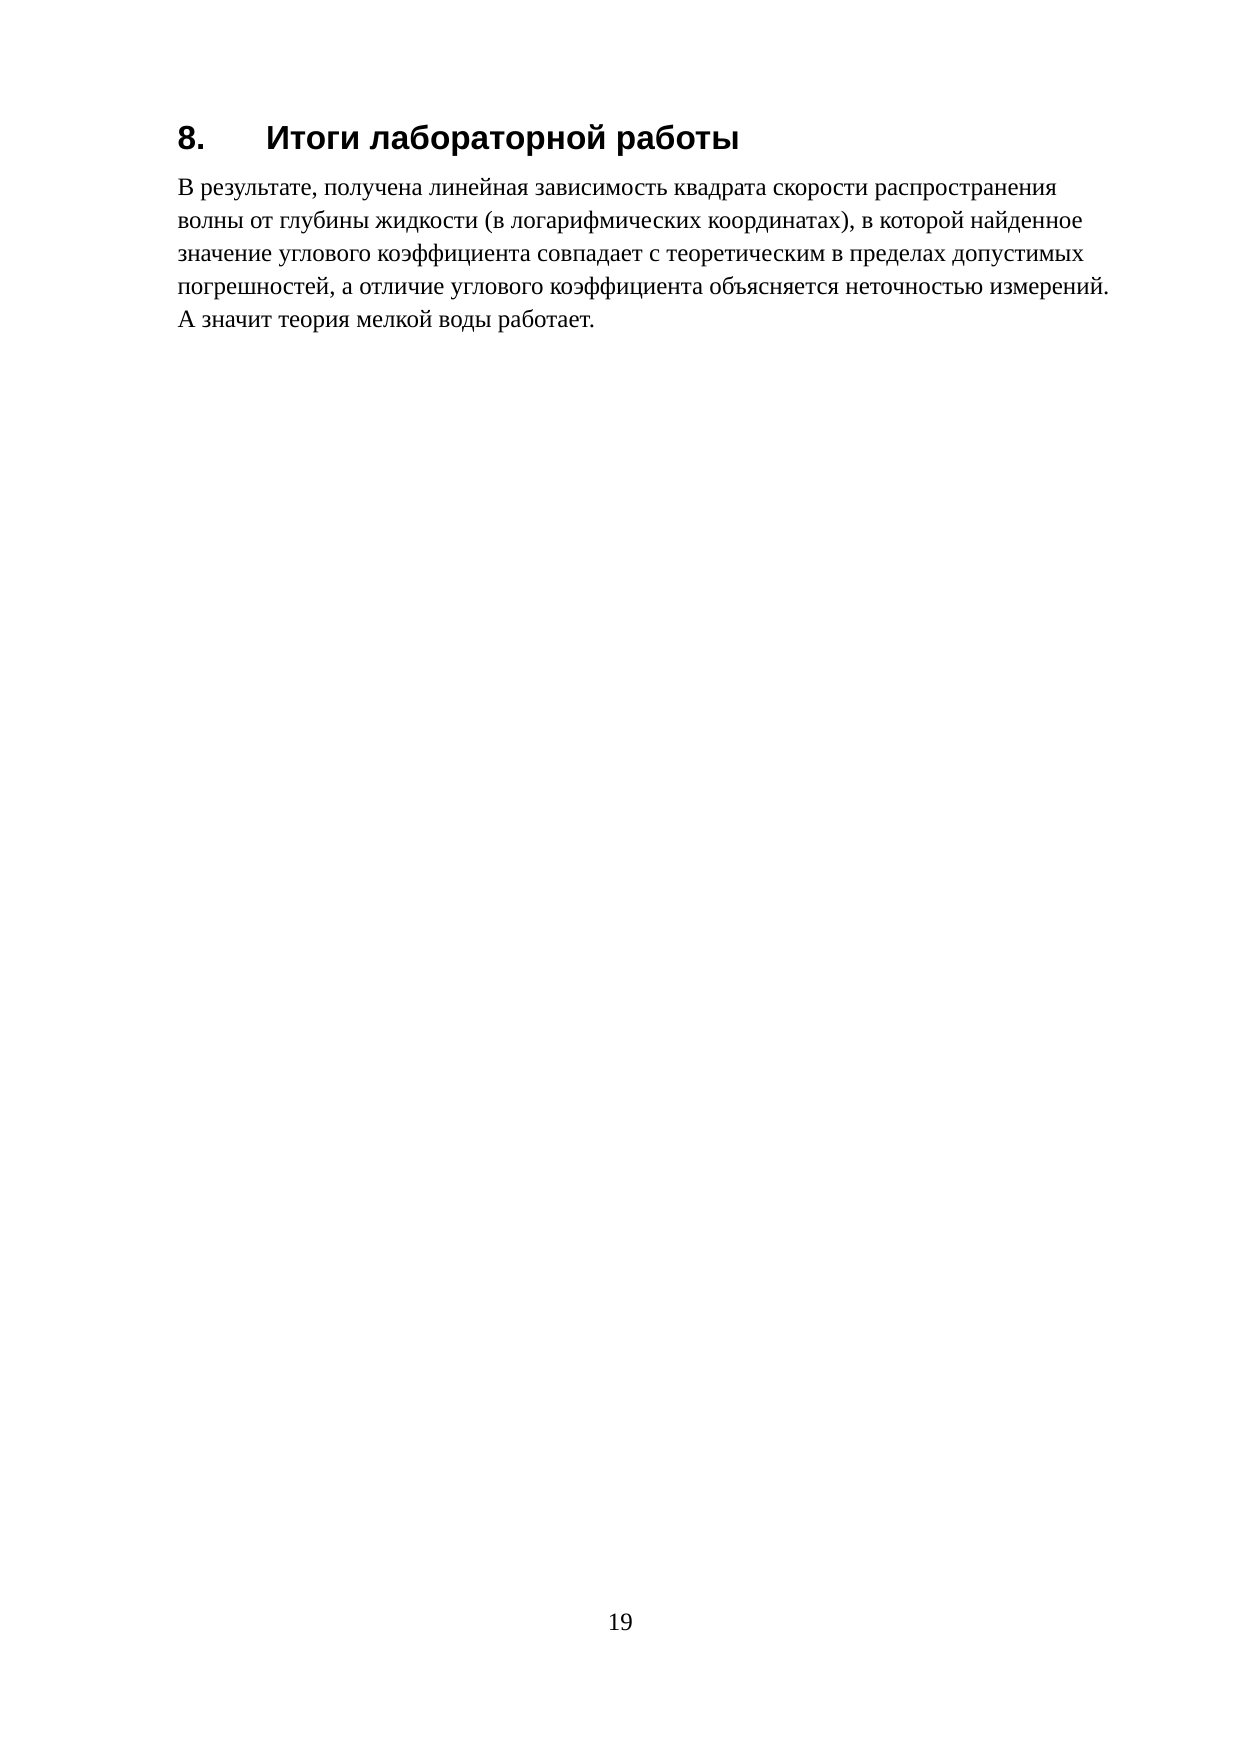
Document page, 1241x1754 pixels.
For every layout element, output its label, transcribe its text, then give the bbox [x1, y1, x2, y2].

subtitle Итоги лабораторной работы [177, 118, 1093, 157]
text В результате, получена линейная зависимость квадрата скорости распространения волны от глубины жидкости (в логарифмических координатах), в которой найденное значение углового коэффициента совпадает с теоретическим в пределах допустимых погрешностей, а отличие углового коэффициента объясняется неточностью измерений. А значит теория мелкой воды работает. [177, 172, 1122, 333]
